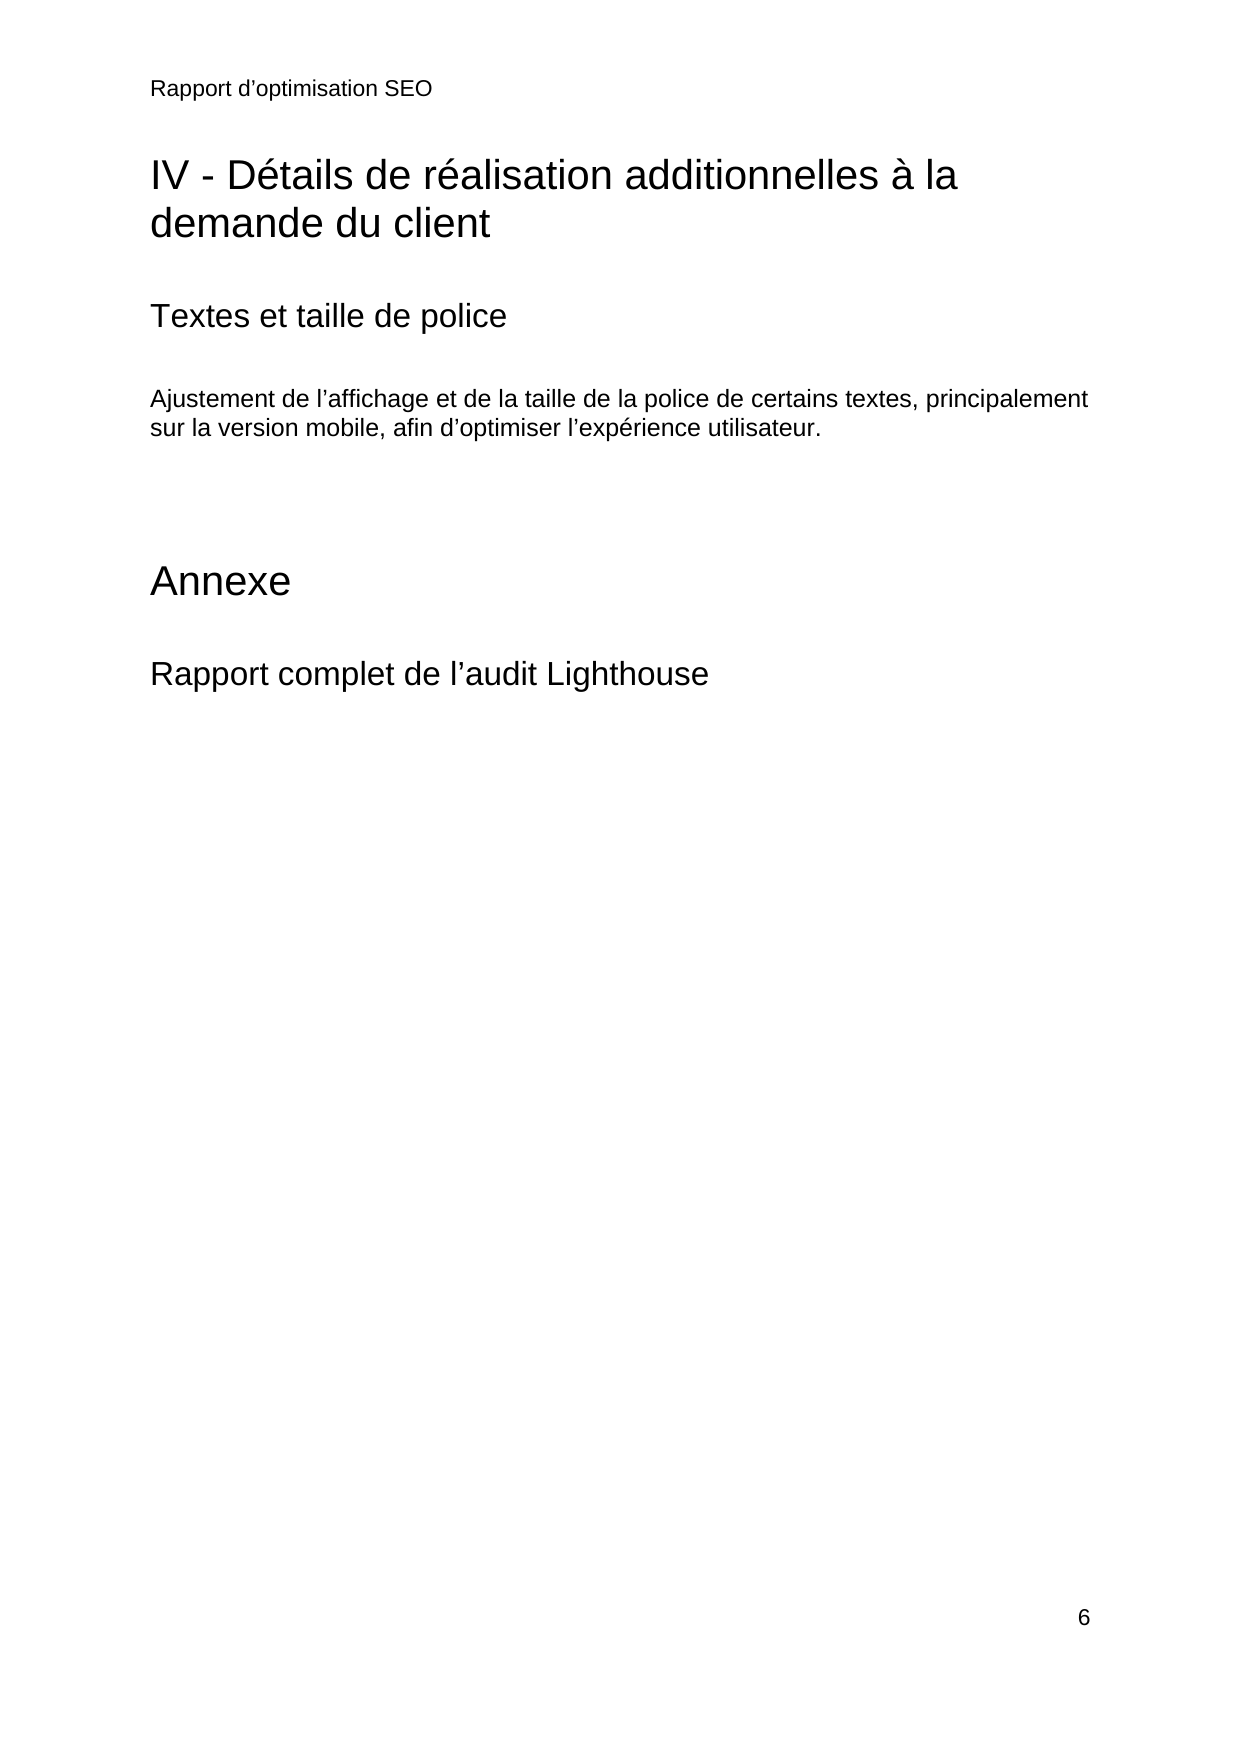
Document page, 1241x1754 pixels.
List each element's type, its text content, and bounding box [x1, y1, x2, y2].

subtitle Textes et taille de police [150, 296, 1090, 334]
subtitle Annexe [150, 556, 1090, 604]
subtitle IV - Détails de réalisation additionnelles à la demande du client [150, 150, 1090, 246]
subtitle Ajustement de l’affichage et de la taille de la police de certains textes, principalement sur la version mobile, afin d’optimiser l’expérience utilisateur. [150, 384, 1090, 442]
subtitle Rapport complet de l’audit Lighthouse [150, 654, 1090, 693]
